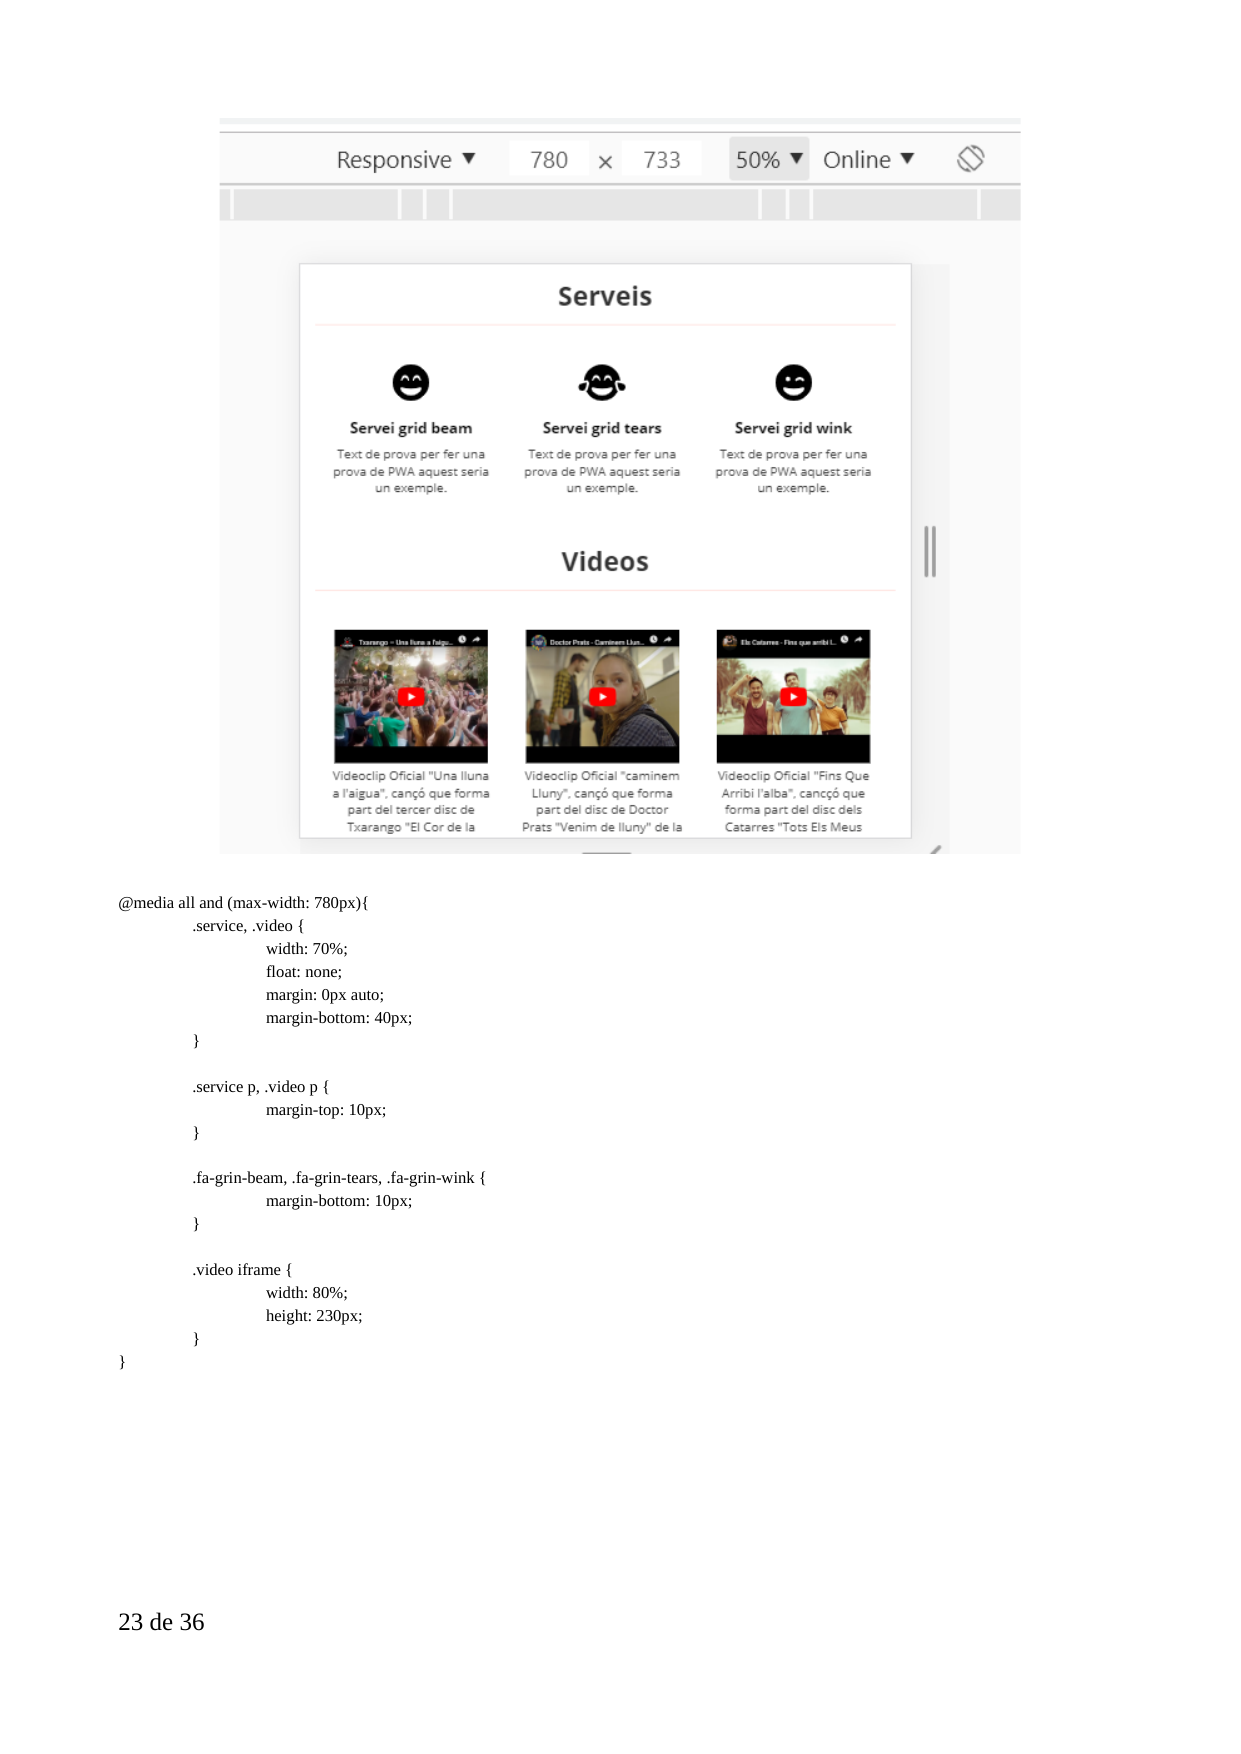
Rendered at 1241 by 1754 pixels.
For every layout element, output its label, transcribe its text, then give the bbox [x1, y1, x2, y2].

text } [118, 1214, 1122, 1233]
text margin-bottom: 40px; [118, 1008, 1122, 1027]
text margin: 0px auto; [118, 985, 1122, 1004]
text .service p, .video p { [118, 1077, 1122, 1096]
text .service, .video { [118, 916, 1122, 935]
text } [118, 1031, 1122, 1050]
text } [118, 1352, 1122, 1371]
text width: 70%; [118, 939, 1122, 958]
text } [118, 1122, 1122, 1142]
text .fa-grin-beam, .fa-grin-tears, .fa-grin-wink { [118, 1168, 1122, 1187]
text width: 80%; [118, 1283, 1122, 1302]
picture [219, 118, 1021, 854]
text @media all and (max-width: 780px){ [118, 893, 1122, 912]
text margin-bottom: 10px; [118, 1191, 1122, 1210]
text float: none; [118, 962, 1122, 981]
text } [118, 1329, 1122, 1348]
text height: 230px; [118, 1306, 1122, 1325]
text .video iframe { [118, 1260, 1122, 1279]
text margin-top: 10px; [118, 1099, 1122, 1119]
